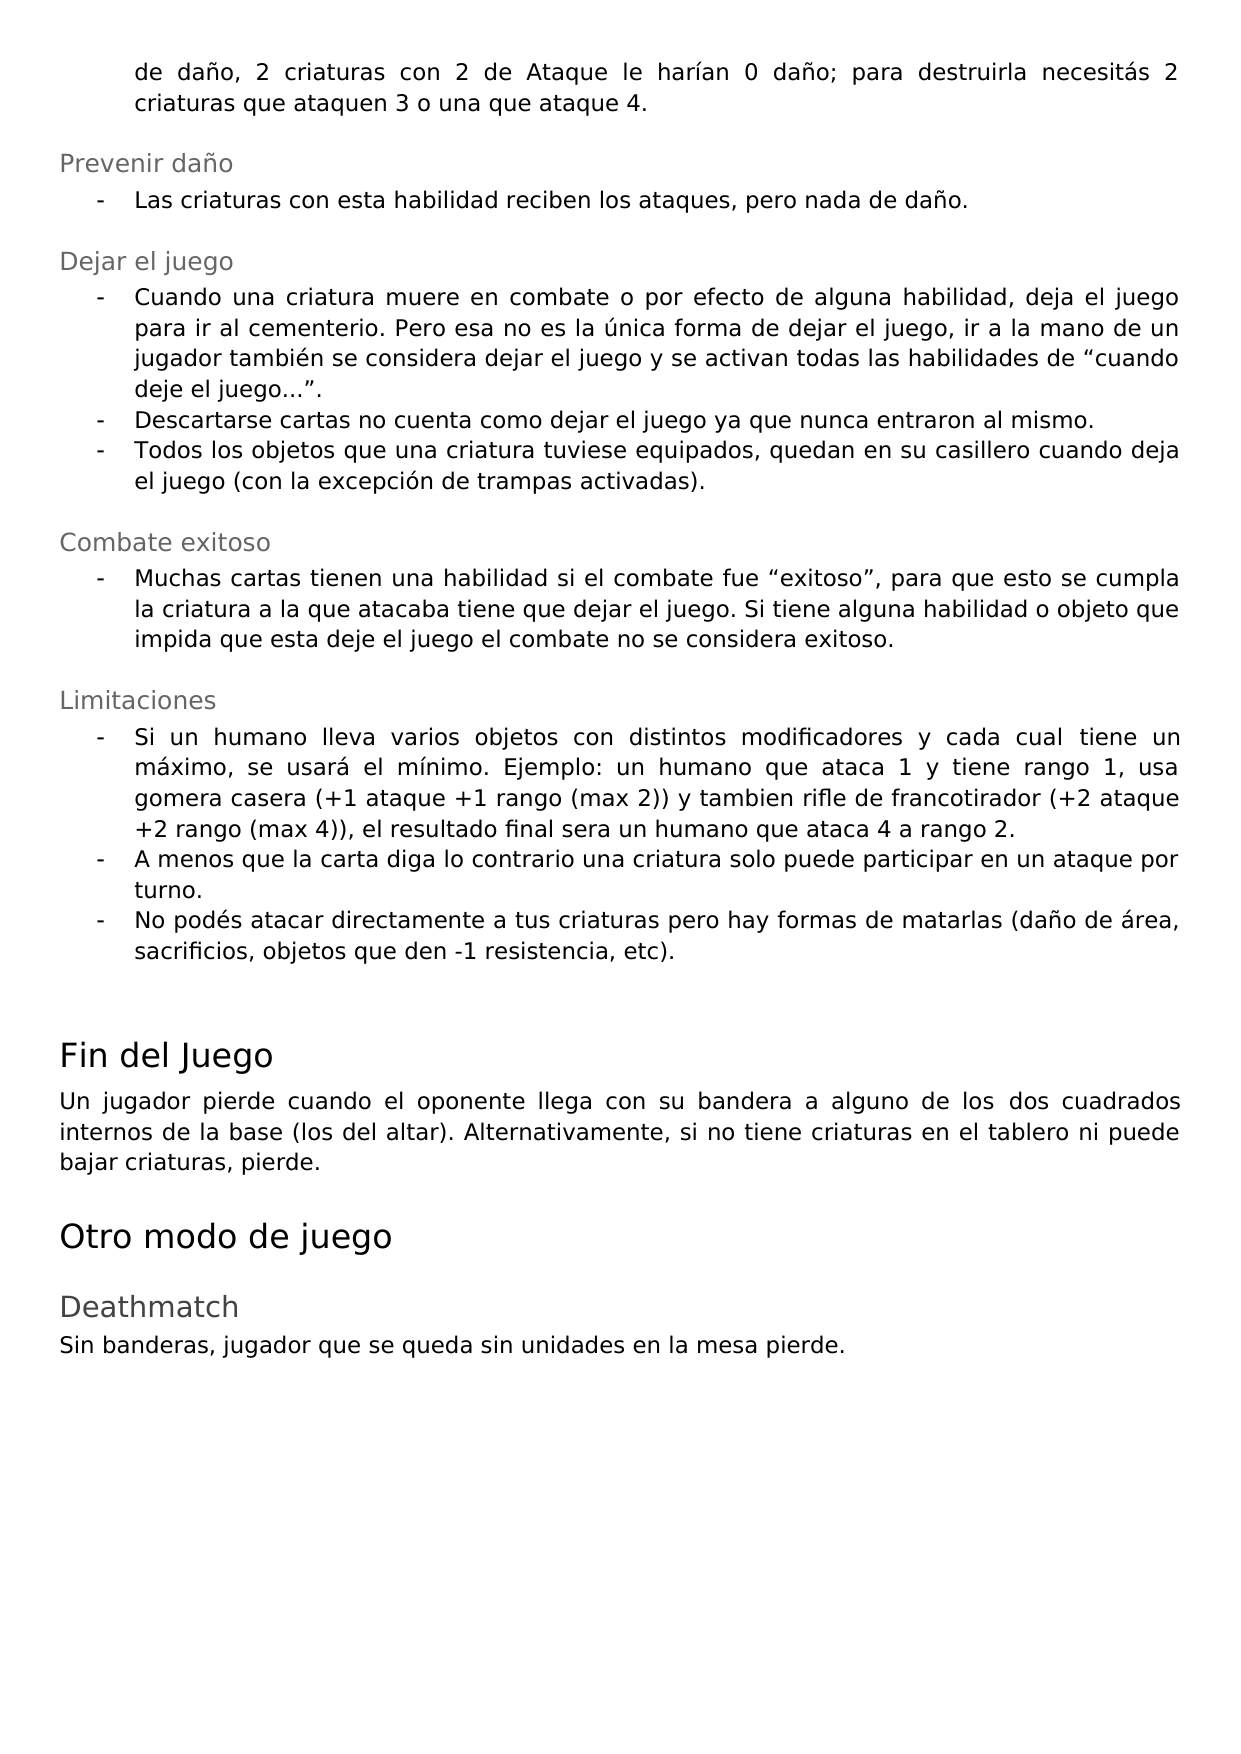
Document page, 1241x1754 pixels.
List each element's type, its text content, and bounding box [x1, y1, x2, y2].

list Las criaturas con esta habilidad reciben los ataques, pero nada de daño. [97, 187, 1181, 214]
list Muchas cartas tienen una habilidad si el combate fue “exitoso”, para que esto se cumpla la criatura a la que atacaba tiene que dejar el juego. Si tiene alguna habilidad o objeto que impida que esta deje el juego el combate no se considera exitoso. [97, 565, 1181, 653]
list No podés atacar directamente a tus criaturas pero hay formas de matarlas (daño de área, sacrificios, objetos que den -1 resistencia, etc). [97, 908, 1181, 965]
subtitle Combate exitoso [59, 528, 1181, 557]
subtitle Deathmatch [59, 1290, 1181, 1324]
subtitle Otro modo de juego [59, 1218, 1181, 1257]
subtitle Prevenir daño [59, 149, 1181, 179]
list A menos que la carta diga lo contrario una criatura solo puede participar en un ataque por turno. [97, 846, 1181, 904]
list Cuando una criatura muere en combate o por efecto de alguna habilidad, deja el juego para ir al cementerio. Pero esa no es la única forma de dejar el juego, ir a la mano de un jugador también se considera dejar el juego y se activan todas las habilidades de “cuando deje el juego...”. [97, 284, 1181, 403]
text Un jugador pierde cuando el oponente llega con su bandera a alguno de los dos cuadrados internos de la base (los del altar). Alternativamente, si no tiene criaturas en el tablero ni puede bajar criaturas, pierde. [59, 1088, 1181, 1176]
list de daño, 2 criaturas con 2 de Ataque le harían 0 daño; para destruirla necesitás 2 criaturas que ataquen 3 o una que ataque 4. [97, 59, 1181, 116]
list Descartarse cartas no cuenta como dejar el juego ya que nunca entraron al mismo. [97, 407, 1181, 433]
list Todos los objetos que una criatura tuviese equipados, quedan en su casillero cuando deja el juego (con la excepción de trampas activadas). [97, 437, 1181, 495]
subtitle Dejar el juego [59, 247, 1181, 276]
list Si un humano lleva varios objetos con distintos modificadores y cada cual tiene un máximo, se usará el mínimo. Ejemplo: un humano que ataca 1 y tiene rango 1, usa gomera casera (+1 ataque +1 rango (max 2)) y tambien rifle de francotirador (+2 ataque +2 rango (max 4)), el resultado final sera un humano que ataca 4 a rango 2. [97, 724, 1181, 842]
text Sin banderas, jugador que se queda sin unidades en la mesa pierde. [59, 1332, 1181, 1359]
subtitle Limitaciones [59, 686, 1181, 716]
subtitle Fin del Juego [59, 1037, 1181, 1076]
